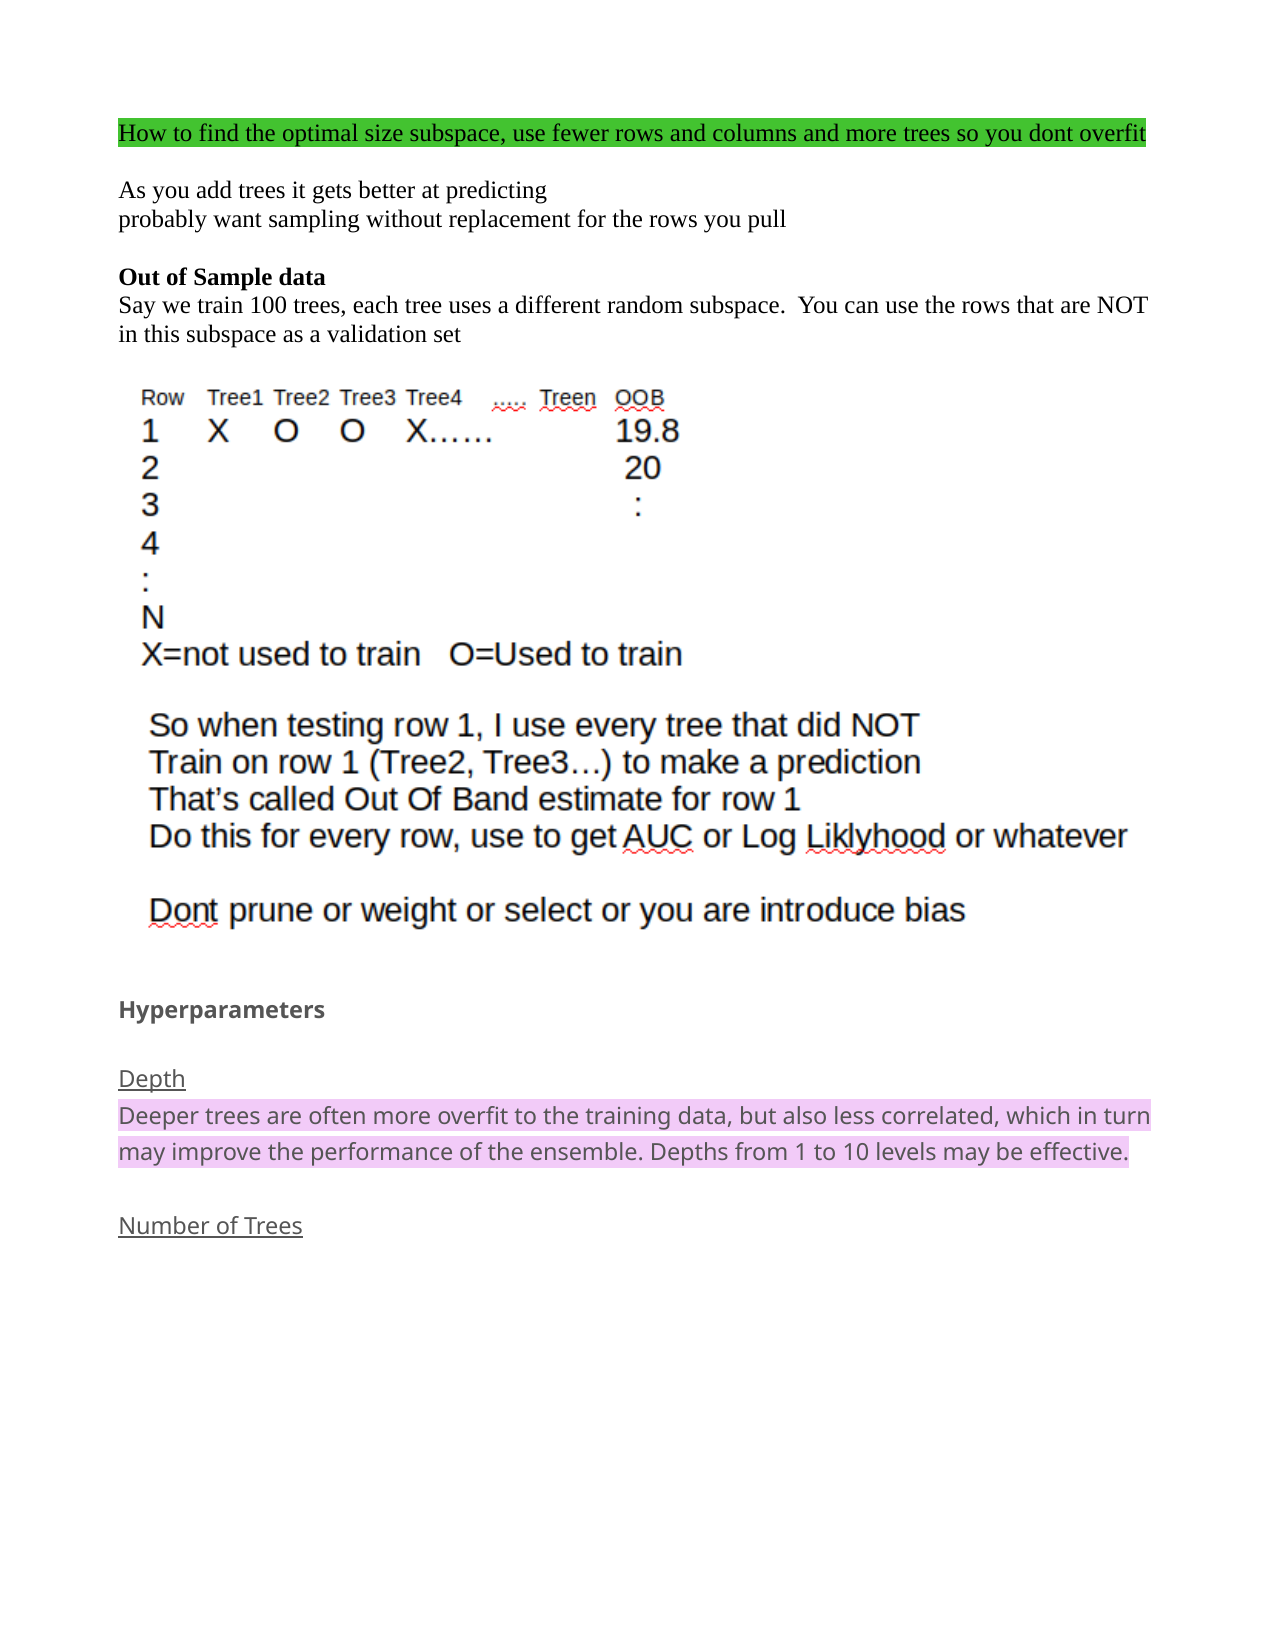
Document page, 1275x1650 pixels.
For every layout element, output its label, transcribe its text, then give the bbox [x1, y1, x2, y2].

picture [118, 376, 1157, 951]
text Depth [118, 1062, 1157, 1094]
text Number of Trees [118, 1209, 1157, 1241]
text How to find the optimal size subspace, use fewer rows and columns and more trees so you dont overfit [118, 118, 1157, 147]
text Hyperparameters [118, 993, 1157, 1025]
text Out of Sample data [118, 262, 1157, 291]
text Say we train 100 trees, each tree uses a different random subspace. You can use the rows that are NOT in this subspace as a validation set [118, 291, 1157, 348]
text As you add trees it gets better at predicting [118, 176, 1157, 204]
text probably want sampling without replacement for the rows you pull [118, 204, 1157, 233]
text Deeper trees are often more overfit to the training data, but also less correlated, which in turn may improve the performance of the ensemble. Depths from 1 to 10 levels may be effective. [118, 1099, 1157, 1168]
